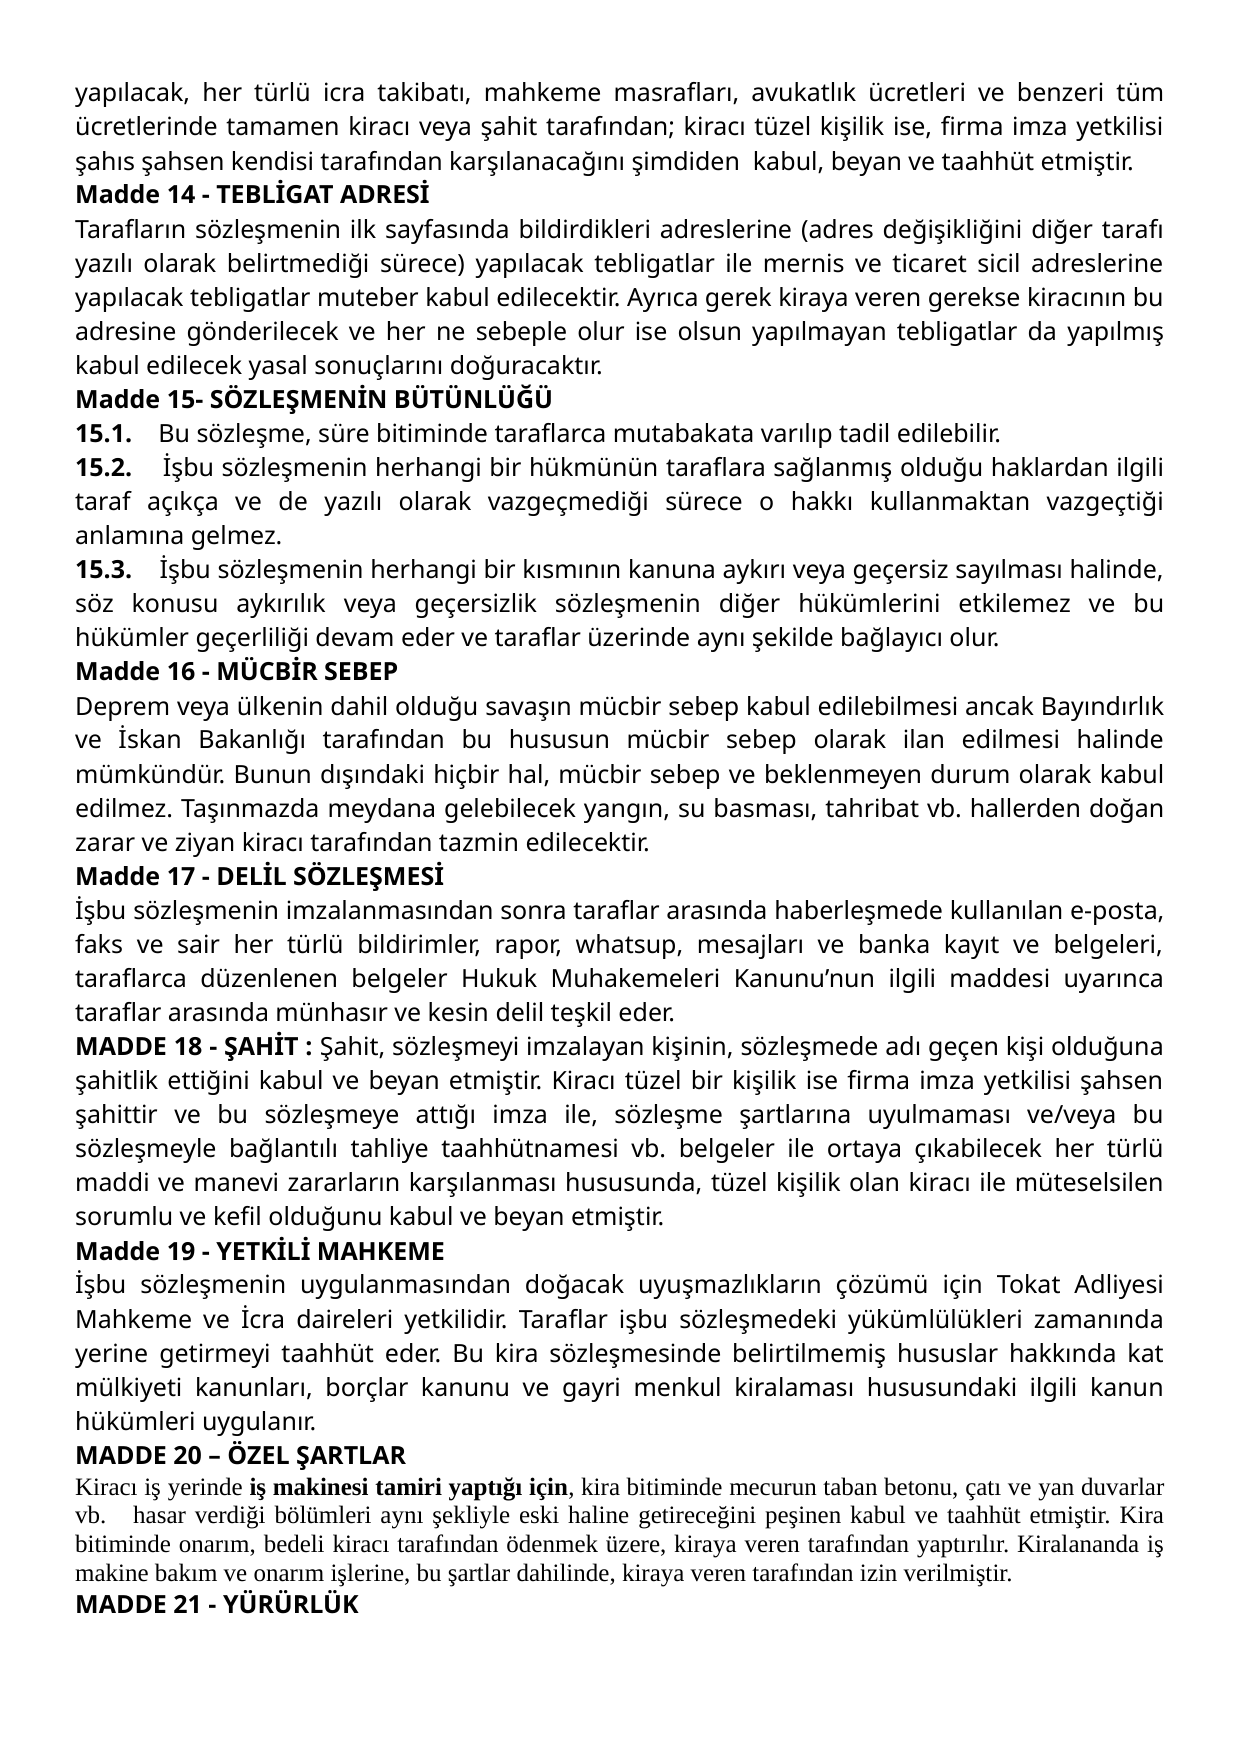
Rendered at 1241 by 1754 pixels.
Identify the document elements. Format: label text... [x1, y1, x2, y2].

text 15.1. Bu sözleşme, süre bitiminde taraflarca mutabakata varılıp tadil edilebilir. [75, 416, 1165, 450]
text Madde 17 - DELİL SÖZLEŞMESİ [75, 858, 1165, 892]
text MADDE 21 - YÜRÜRLÜK [75, 1587, 1165, 1621]
text 15.2. İşbu sözleşmenin herhangi bir hükmünün taraflara sağlanmış olduğu haklardan ilgili taraf açıkça ve de yazılı olarak vazgeçmediği sürece o hakkı kullanmaktan vazgeçtiği anlamına gelmez. [75, 450, 1165, 552]
text Madde 19 - YETKİLİ MAHKEME [75, 1233, 1165, 1267]
text yapılacak, her türlü icra takibatı, mahkeme masrafları, avukatlık ücretleri ve benzeri tüm ücretlerinde tamamen kiracı veya şahit tarafından; kiracı tüzel kişilik ise, firma imza yetkilisi şahıs şahsen kendisi tarafından karşılanacağını şimdiden kabul, beyan ve taahhüt etmiştir. [75, 75, 1165, 177]
text Madde 14 - TEBLİGAT ADRESİ [75, 177, 1165, 211]
text MADDE 18 - ŞAHİT : Şahit, sözleşmeyi imzalayan kişinin, sözleşmede adı geçen kişi olduğuna şahitlik ettiğini kabul ve beyan etmiştir. Kiracı tüzel bir kişilik ise firma imza yetkilisi şahsen şahittir ve bu sözleşmeye attığı imza ile, sözleşme şartlarına uyulmaması ve/veya bu sözleşmeyle bağlantılı tahliye taahhütnamesi vb. belgeler ile ortaya çıkabilecek her türlü maddi ve manevi zararların karşılanması hususunda, tüzel kişilik olan kiracı ile müteselsilen sorumlu ve kefil olduğunu kabul ve beyan etmiştir. [75, 1029, 1165, 1233]
text Madde 15- SÖZLEŞMENİN BÜTÜNLÜĞÜ [75, 382, 1165, 416]
text Deprem veya ülkenin dahil olduğu savaşın mücbir sebep kabul edilebilmesi ancak Bayındırlık ve İskan Bakanlığı tarafından bu hususun mücbir sebep olarak ilan edilmesi halinde mümkündür. Bunun dışındaki hiçbir hal, mücbir sebep ve beklenmeyen durum olarak kabul edilmez. Taşınmazda meydana gelebilecek yangın, su basması, tahribat vb. hallerden doğan zarar ve ziyan kiracı tarafından tazmin edilecektir. [75, 688, 1165, 858]
text Tarafların sözleşmenin ilk sayfasında bildirdikleri adreslerine (adres değişikliğini diğer tarafı yazılı olarak belirtmediği sürece) yapılacak tebligatlar ile mernis ve ticaret sicil adreslerine yapılacak tebligatlar muteber kabul edilecektir. Ayrıca gerek kiraya veren gerekse kiracının bu adresine gönderilecek ve her ne sebeple olur ise olsun yapılmayan tebligatlar da yapılmış kabul edilecek yasal sonuçlarını doğuracaktır. [75, 211, 1165, 382]
text 15.3. İşbu sözleşmenin herhangi bir kısmının kanuna aykırı veya geçersiz sayılması halinde, söz konusu aykırılık veya geçersizlik sözleşmenin diğer hükümlerini etkilemez ve bu hükümler geçerliliği devam eder ve taraflar üzerinde aynı şekilde bağlayıcı olur. [75, 552, 1165, 654]
text İşbu sözleşmenin uygulanmasından doğacak uyuşmazlıkların çözümü için Tokat Adliyesi Mahkeme ve İcra daireleri yetkilidir. Taraflar işbu sözleşmedeki yükümlülükleri zamanında yerine getirmeyi taahhüt eder. Bu kira sözleşmesinde belirtilmemiş hususlar hakkında kat mülkiyeti kanunları, borçlar kanunu ve gayri menkul kiralaması hususundaki ilgili kanun hükümleri uygulanır. [75, 1267, 1165, 1437]
text Kiracı iş yerinde iş makinesi tamiri yaptığı için, kira bitiminde mecurun taban betonu, çatı ve yan duvarlar vb. hasar verdiği bölümleri aynı şekliyle eski haline getireceğini peşinen kabul ve taahhüt etmiştir. Kira bitiminde onarım, bedeli kiracı tarafından ödenmek üzere, kiraya veren tarafından yaptırılır. Kiralananda iş makine bakım ve onarım işlerine, bu şartlar dahilinde, kiraya veren tarafından izin verilmiştir. [75, 1472, 1165, 1587]
text MADDE 20 – ÖZEL ŞARTLAR [75, 1437, 1165, 1472]
text İşbu sözleşmenin imzalanmasından sonra taraflar arasında haberleşmede kullanılan e-posta, faks ve sair her türlü bildirimler, rapor, whatsup, mesajları ve banka kayıt ve belgeleri, taraflarca düzenlenen belgeler Hukuk Muhakemeleri Kanunu’nun ilgili maddesi uyarınca taraflar arasında münhasır ve kesin delil teşkil eder. [75, 892, 1165, 1029]
text Madde 16 - MÜCBİR SEBEP [75, 654, 1165, 688]
